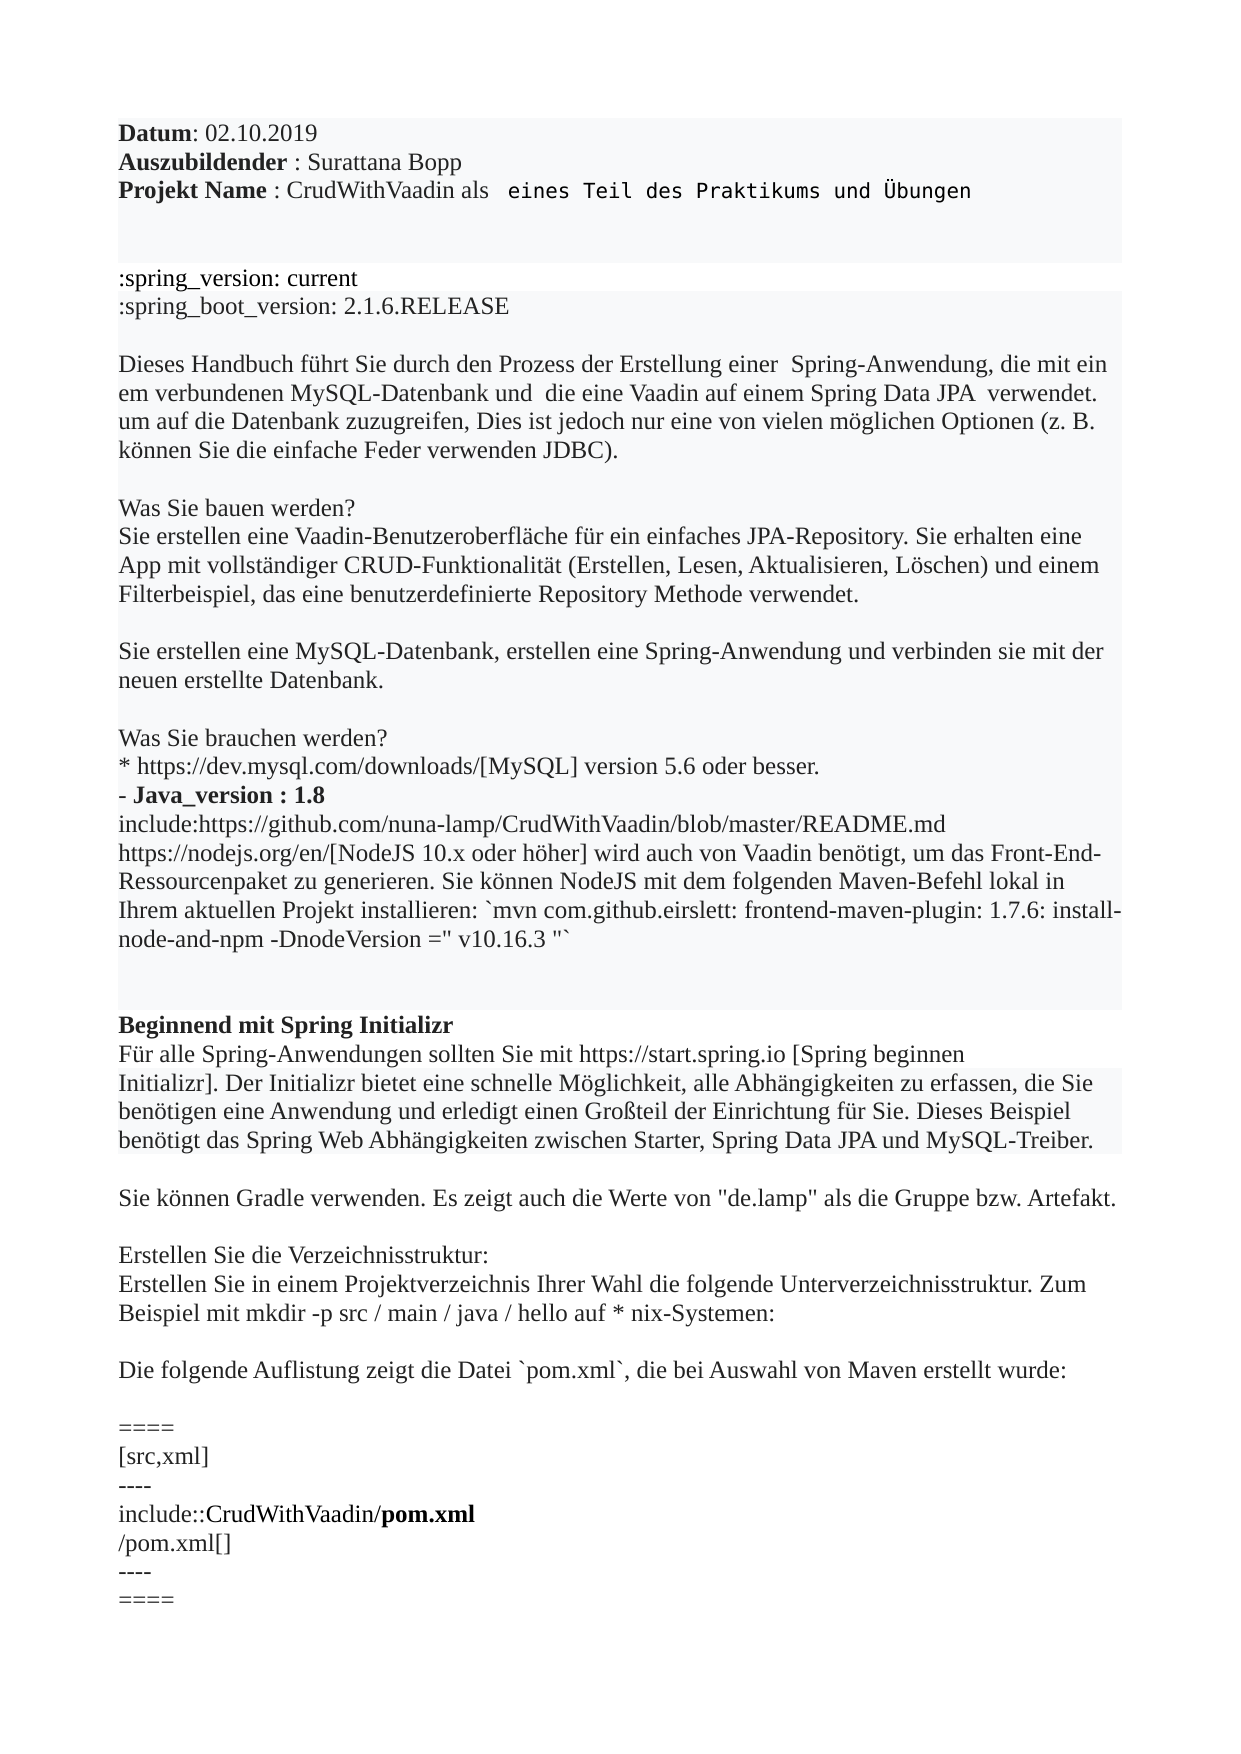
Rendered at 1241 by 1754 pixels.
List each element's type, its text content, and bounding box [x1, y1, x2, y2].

text Für alle Spring-Anwendungen sollten Sie mit https://start.spring.io [Spring beginnen [118, 1039, 1122, 1068]
text Die folgende Auflistung zeigt die Datei `pom.xml`, die bei Auswahl von Maven erstellt wurde: [118, 1355, 1122, 1384]
text Auszubildender : Surattana Bopp [118, 147, 1122, 176]
text include:https://github.com/nuna-lamp/CrudWithVaadin/blob/master/README.md [118, 809, 1122, 838]
text ---- [118, 1556, 1122, 1585]
text /pom.xml[] [118, 1528, 1122, 1556]
text ---- [118, 1470, 1122, 1499]
text Projekt Name : CrudWithVaadin als eines Teil des Praktikums und Übungen [118, 176, 1122, 205]
text [src,xml] [118, 1441, 1122, 1470]
text um auf die Datenbank zuzugreifen, Dies ist jedoch nur eine von vielen möglichen Optionen (z. B. können Sie die einfache Feder verwenden JDBC). [118, 406, 1122, 464]
text Dieses Handbuch führt Sie durch den Prozess der Erstellung einer Spring-Anwendung, die mit ein em verbundenen MySQL-Datenbank und die eine Vaadin auf einem Spring Data JPA verwendet. [118, 349, 1122, 406]
text Erstellen Sie die Verzeichnisstruktur: [118, 1240, 1122, 1269]
text Sie können Gradle verwenden. Es zeigt auch die Werte von "de.lamp" als die Gruppe bzw. Artefakt. [118, 1183, 1122, 1211]
text Was Sie bauen werden? [118, 493, 1122, 521]
text :spring_version: current [118, 263, 1122, 291]
text - Java_version : 1.8 [118, 780, 1122, 809]
text Sie erstellen eine MySQL-Datenbank, erstellen eine Spring-Anwendung und verbinden sie mit der neuen erstellte Datenbank. [118, 636, 1122, 694]
text include::CrudWithVaadin/pom.xml [118, 1499, 1122, 1528]
text Erstellen Sie in einem Projektverzeichnis Ihrer Wahl die folgende Unterverzeichnisstruktur. Zum Beispiel mit mkdir -p src / main / java / hello auf * nix-Systemen: [118, 1269, 1122, 1326]
text Datum: 02.10.2019 [118, 118, 1122, 147]
text Sie erstellen eine Vaadin-Benutzeroberfläche für ein einfaches JPA-Repository. Sie erhalten eine App mit vollständiger CRUD-Funktionalität (Erstellen, Lesen, Aktualisieren, Löschen) und einem Filterbeispiel, das eine benutzerdefinierte Repository Methode verwendet. [118, 521, 1122, 608]
text ==== [118, 1585, 1122, 1614]
text * https://dev.mysql.com/downloads/[MySQL] version 5.6 oder besser. [118, 751, 1122, 780]
text :spring_boot_version: 2.1.6.RELEASE [118, 291, 1122, 320]
text https://nodejs.org/en/[NodeJS 10.x oder höher] wird auch von Vaadin benötigt, um das Front-End-Ressourcenpaket zu generieren. Sie können NodeJS mit dem folgenden Maven-Befehl lokal in Ihrem aktuellen Projekt installieren: `mvn com.github.eirslett: frontend-maven-plugin: 1.7.6: install-node-and-npm -DnodeVersion =" v10.16.3 "` [118, 838, 1122, 953]
text Initializr]. Der Initializr bietet eine schnelle Möglichkeit, alle Abhängigkeiten zu erfassen, die Sie benötigen eine Anwendung und erledigt einen Großteil der Einrichtung für Sie. Dieses Beispiel benötigt das Spring Web Abhängigkeiten zwischen Starter, Spring Data JPA und MySQL-Treiber. [118, 1068, 1122, 1154]
text Was Sie brauchen werden? [118, 694, 1122, 751]
text Beginnend mit Spring Initializr [118, 1010, 1122, 1039]
text ==== [118, 1413, 1122, 1441]
